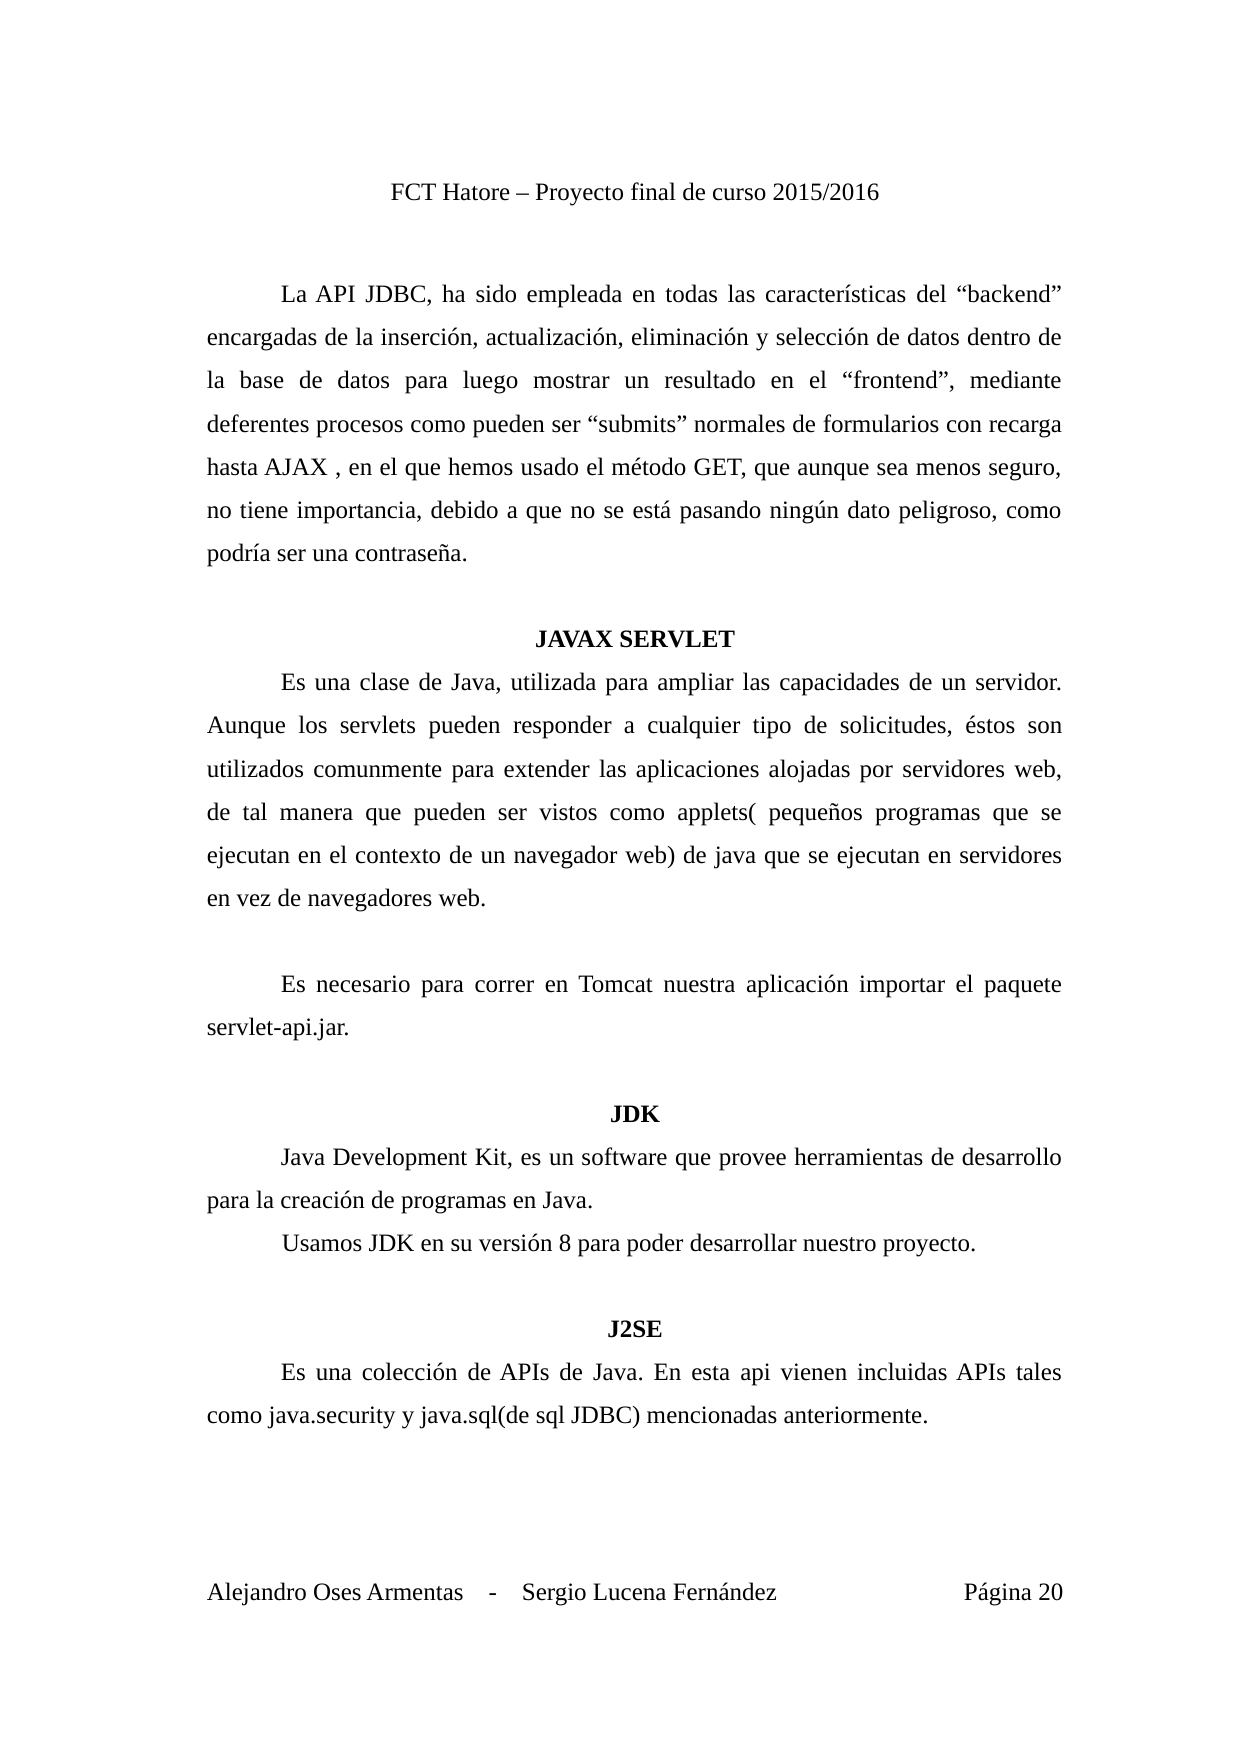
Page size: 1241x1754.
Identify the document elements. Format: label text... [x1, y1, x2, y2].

text Java Development Kit, es un software que provee herramientas de desarrollo para la creación de programas en Java. [207, 1142, 1063, 1214]
text JDK [207, 1099, 1063, 1127]
text J2SE [207, 1314, 1063, 1343]
text Es una clase de Java, utilizada para ampliar las capacidades de un servidor. Aunque los servlets pueden responder a cualquier tipo de solicitudes, éstos son utilizados comunmente para extender las aplicaciones alojadas por servidores web, de tal manera que pueden ser vistos como applets( pequeños programas que se ejecutan en el contexto de un navegador web) de java que se ejecutan en servidores en vez de navegadores web. [207, 667, 1063, 912]
text JAVAX SERVLET [207, 624, 1063, 653]
text Es necesario para correr en Tomcat nuestra aplicación importar el paquete servlet-api.jar. [207, 969, 1063, 1041]
text Es una colección de APIs de Java. En esta api vienen incluidas APIs tales como java.security y java.sql(de sql JDBC) mencionadas anteriormente. [207, 1357, 1063, 1429]
list Usamos JDK en su versión 8 para poder desarrollar nuestro proyecto. [244, 1228, 1063, 1257]
text La API JDBC, ha sido empleada en todas las características del “backend” encargadas de la inserción, actualización, eliminación y selección de datos dentro de la base de datos para luego mostrar un resultado en el “frontend”, mediante deferentes procesos como pueden ser “submits” normales de formularios con recarga hasta AJAX , en el que hemos usado el método GET, que aunque sea menos seguro, no tiene importancia, debido a que no se está pasando ningún dato peligroso, como podría ser una contraseña. [207, 279, 1063, 567]
